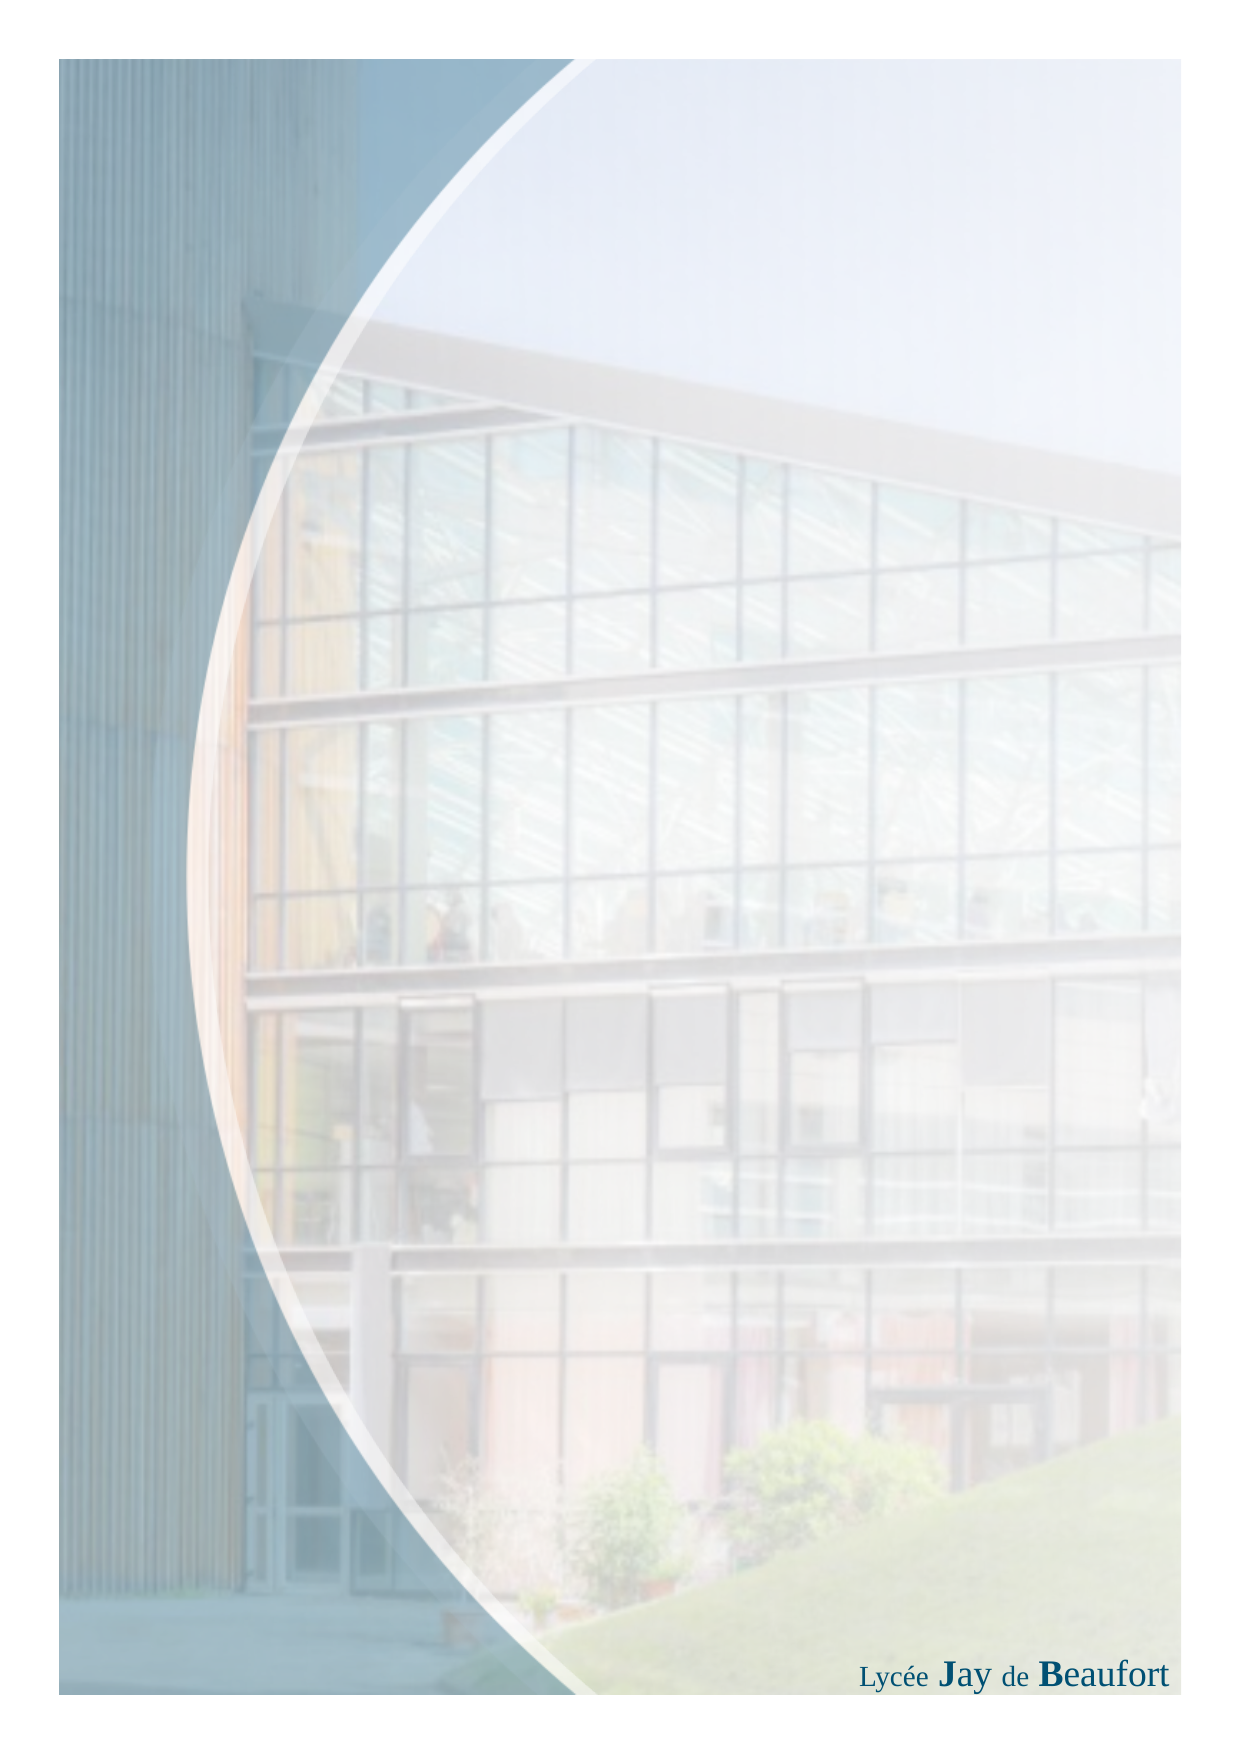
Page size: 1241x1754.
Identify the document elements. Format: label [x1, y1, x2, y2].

picture [59, 59, 1182, 1695]
